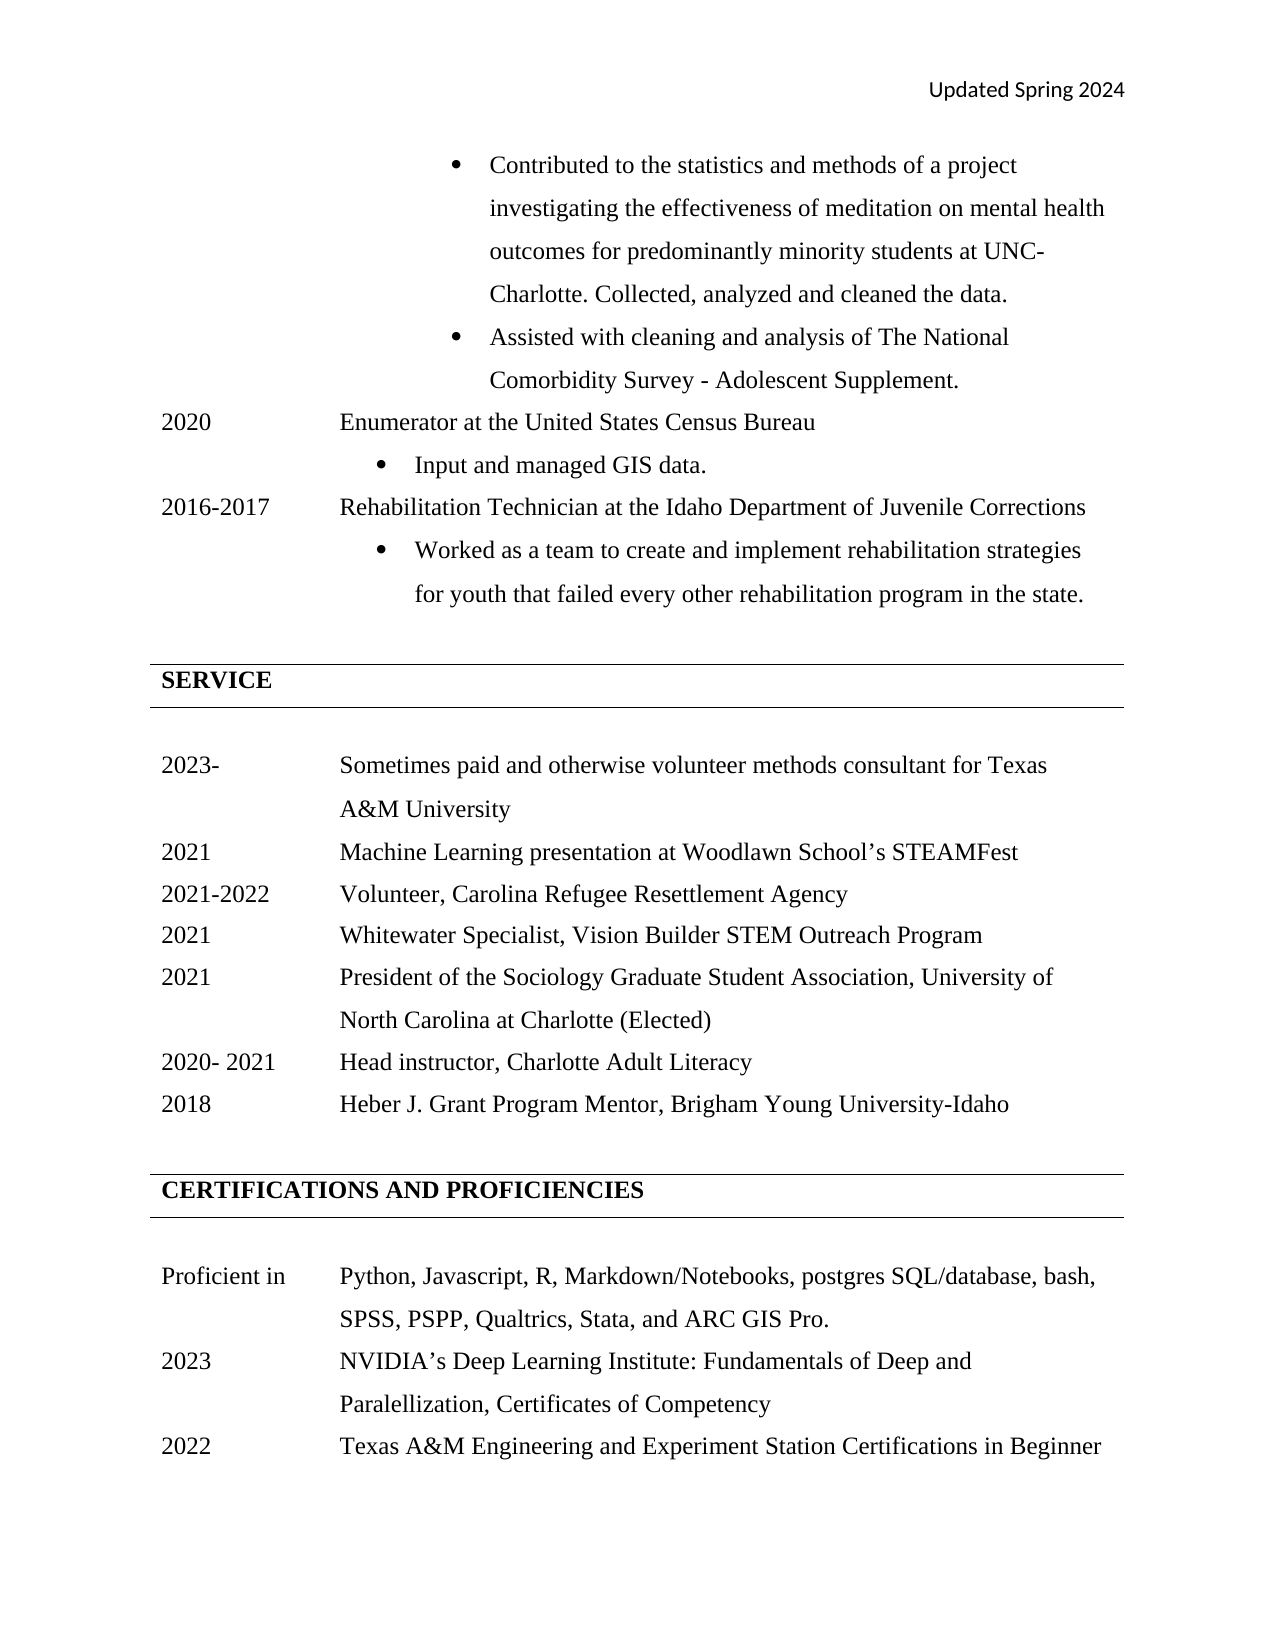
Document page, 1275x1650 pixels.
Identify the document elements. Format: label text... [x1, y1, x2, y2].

table_cell 2021 [150, 963, 328, 1047]
table_cell 2021 [150, 921, 328, 962]
table_cell Sometimes paid and otherwise volunteer methods consultant for Texas A&M University [328, 751, 1124, 837]
table_cell [328, 708, 1124, 751]
table_cell 2020 [150, 408, 328, 492]
table_cell [328, 1131, 1124, 1174]
table_cell Research Assistant to Dr. Bennefield—Sociology Department at the University of North Carolina at Charlotte Contributed to the statistics and methods of a project investigating the effectiveness of meditation on mental health outcomes for predominantly minority students at UNC-Charlotte. Collected, analyzed and cleaned the data. Assisted with cleaning and analysis of The National Comorbidity Survey - Adolescent Supplement. [328, 150, 1124, 407]
table_cell 2023 [150, 1346, 328, 1431]
table_cell 2018 [150, 1089, 328, 1131]
table_cell [328, 1218, 1124, 1261]
table_cell President of the Sociology Graduate Student Association, University of North Carolina at Charlotte (Elected) [328, 963, 1124, 1047]
table_cell [150, 708, 328, 751]
table_cell [150, 150, 328, 407]
table_cell Heber J. Grant Program Mentor, Brigham Young University-Idaho [328, 1089, 1124, 1131]
table_cell CERTIFICATIONS AND PROFICIENCIES [150, 1175, 1124, 1217]
table_cell [150, 1218, 328, 1261]
table_cell Rehabilitation Technician at the Idaho Department of Juvenile Corrections Worked as a team to create and implement rehabilitation strategies for youth that failed every other rehabilitation program in the state. [328, 493, 1124, 621]
table_cell Python, Javascript, R, Markdown/Notebooks, postgres SQL/database, bash, SPSS, PSPP, Qualtrics, Stata, and ARC GIS Pro. [328, 1261, 1124, 1346]
table_cell Texas A&M Engineering and Experiment Station Certifications in Beginner [328, 1431, 1124, 1473]
table_cell 2020- 2021 [150, 1048, 328, 1089]
table_cell Whitewater Specialist, Vision Builder STEM Outreach Program [328, 921, 1124, 962]
table_cell [150, 1131, 328, 1174]
table_cell Proficient in [150, 1261, 328, 1346]
table_cell 2023- [150, 751, 328, 837]
table_cell Enumerator at the United States Census Bureau Input and managed GIS data. [328, 408, 1124, 492]
table_cell 2021-2022 [150, 879, 328, 921]
table_cell 2021 [150, 837, 328, 879]
table_cell NVIDIA’s Deep Learning Institute: Fundamentals of Deep and Paralellization, Certificates of Competency [328, 1346, 1124, 1431]
table_cell 2022 [150, 1431, 328, 1473]
table_cell SERVICE [150, 665, 1124, 707]
table_cell Head instructor, Charlotte Adult Literacy [328, 1048, 1124, 1089]
table_cell Machine Learning presentation at Woodlawn School’s STEAMFest [328, 837, 1124, 879]
table_cell Volunteer, Carolina Refugee Resettlement Agency [328, 879, 1124, 921]
table_cell [150, 621, 328, 664]
table_cell 2016-2017 [150, 493, 328, 621]
table_cell [328, 621, 1124, 664]
